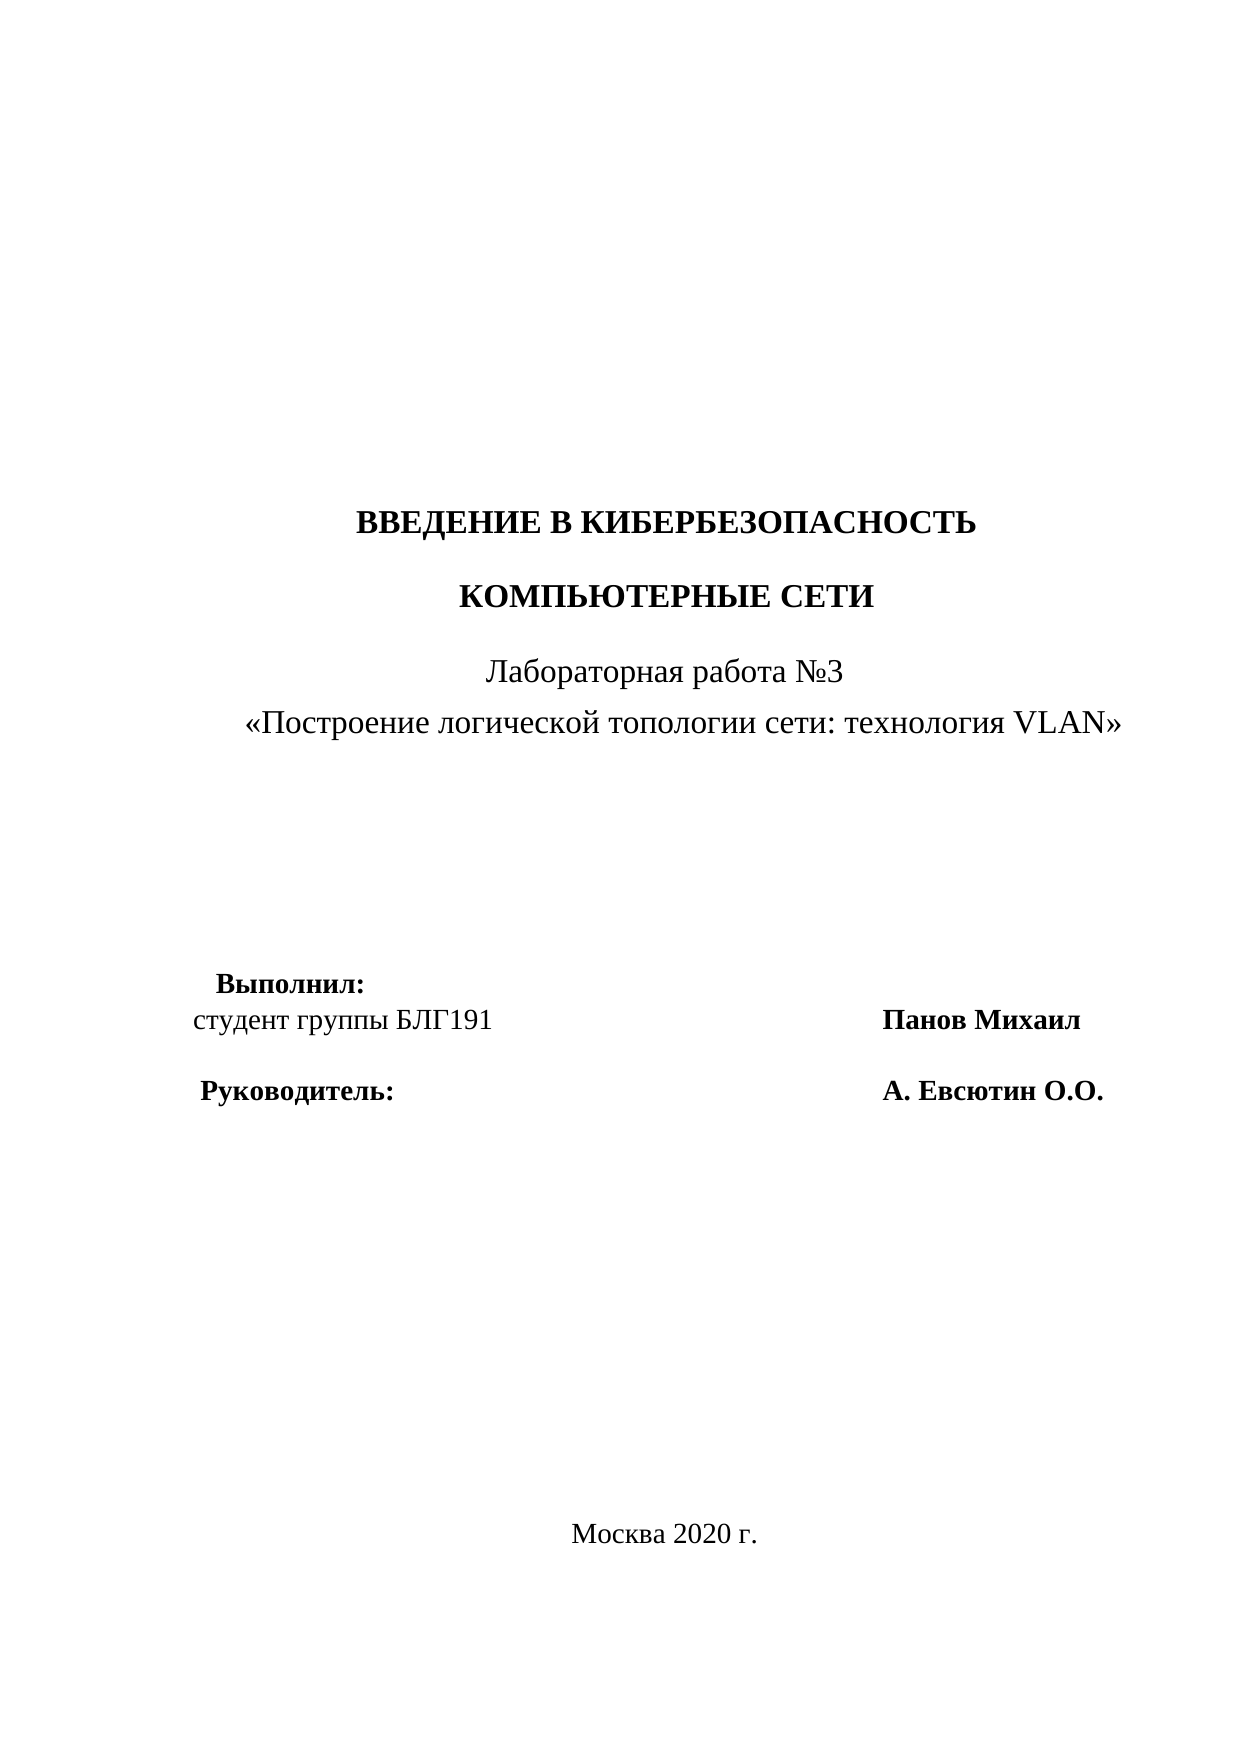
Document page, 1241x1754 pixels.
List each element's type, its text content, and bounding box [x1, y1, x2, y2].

text ВВЕДЕНИЕ В КИБЕРБЕЗОПАСНОСТЬ [247, 502, 1087, 540]
text Лабораторная работа №3 [177, 652, 1152, 690]
text «Построение логической топологии сети: технология VLAN» [182, 702, 1152, 741]
text КОМПЬЮТЕРНЫЕ СЕТИ [247, 577, 1087, 615]
table_header Панов Михаил А. Евсютин О.О. [871, 1002, 1150, 1107]
table_header студент группы БЛГ191 Руководитель: [182, 1002, 871, 1107]
text Москва 2020 г. [177, 1516, 1152, 1550]
text Выполнил: [182, 966, 1152, 999]
